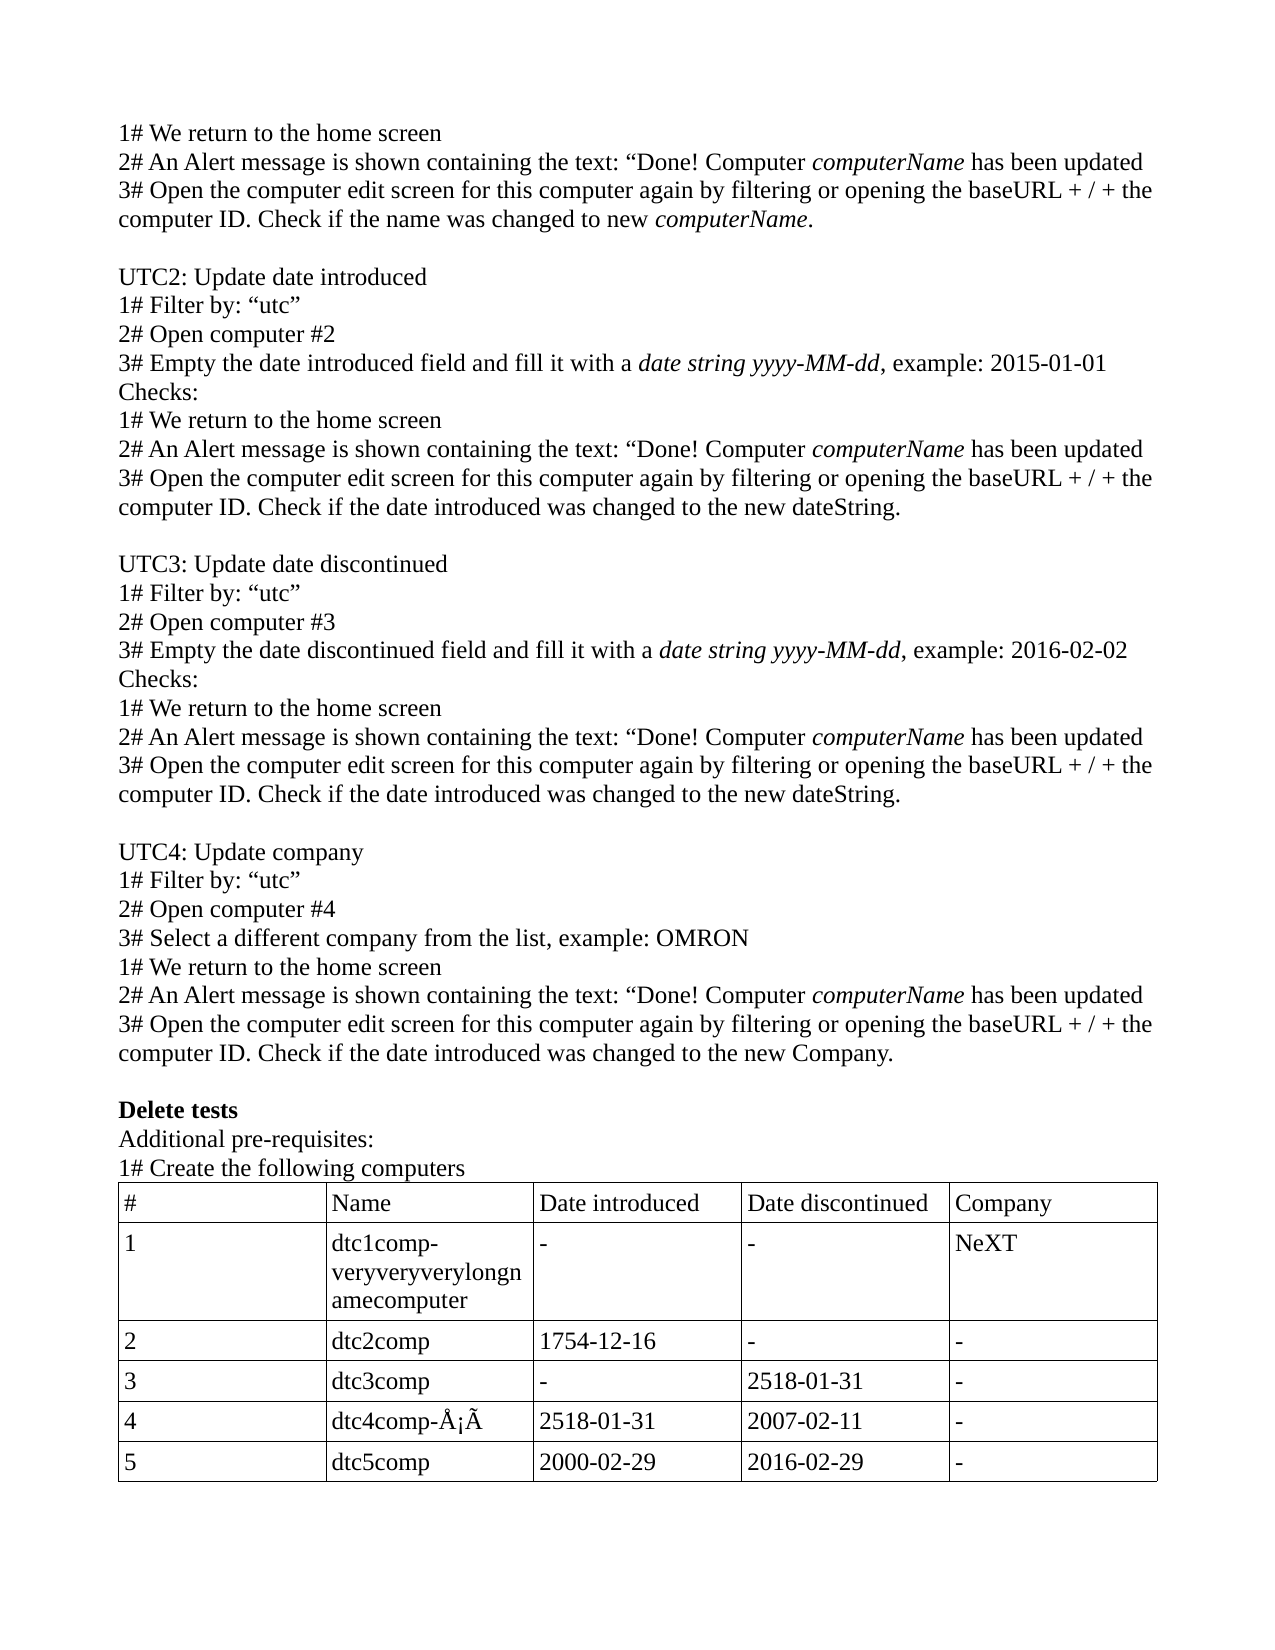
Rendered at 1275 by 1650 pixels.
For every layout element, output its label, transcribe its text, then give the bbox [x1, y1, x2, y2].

table_cell dtc2comp [327, 1321, 533, 1360]
text UTC4: Update company [118, 837, 1157, 866]
table_cell 2 [119, 1321, 326, 1360]
table_cell 1 [119, 1223, 326, 1320]
text 2# Open computer #3 [118, 607, 1157, 636]
text 2# Open computer #2 [118, 319, 1157, 348]
table_header Date discontinued [742, 1183, 949, 1222]
table_cell - [950, 1442, 1157, 1481]
table_cell dtc3comp [327, 1361, 533, 1401]
table_cell 2007-02-11 [742, 1402, 949, 1441]
text 1# Filter by: “utc” [118, 578, 1157, 607]
text 3# Select a different company from the list, example: OMRON [118, 923, 1157, 952]
text 3# Open the computer edit screen for this computer again by filtering or opening the baseURL + / + the computer ID. Check if the name was changed to new computerName. [118, 176, 1157, 233]
table_cell NeXT [950, 1223, 1157, 1320]
table_header # [119, 1183, 326, 1222]
text 1# Filter by: “utc” [118, 291, 1157, 319]
text 2# An Alert message is shown containing the text: “Done! Computer computerName has been updated [118, 147, 1157, 176]
text 1# We return to the home screen [118, 952, 1157, 981]
table_header Company [950, 1183, 1157, 1222]
text 2# Open computer #4 [118, 894, 1157, 923]
table_cell 2016-02-29 [742, 1442, 949, 1481]
text Checks: [118, 664, 1157, 693]
text 1# Create the following computers [118, 1153, 1157, 1182]
text Checks: [118, 377, 1157, 406]
table_cell 2000-02-29 [534, 1442, 741, 1481]
table_cell 5 [119, 1442, 326, 1481]
text 1# Filter by: “utc” [118, 866, 1157, 894]
table_header Date introduced [534, 1183, 741, 1222]
text 3# Open the computer edit screen for this computer again by filtering or opening the baseURL + / + the computer ID. Check if the date introduced was changed to the new dateString. [118, 463, 1157, 521]
text 2# An Alert message is shown containing the text: “Done! Computer computerName has been updated [118, 434, 1157, 463]
table_cell - [534, 1361, 741, 1401]
table_header Name [327, 1183, 533, 1222]
table_cell dtc4comp-Å¡Ã [327, 1402, 533, 1441]
text UTC3: Update date discontinued [118, 549, 1157, 578]
text 1# We return to the home screen [118, 406, 1157, 434]
text Additional pre-requisites: [118, 1124, 1157, 1153]
text 2# An Alert message is shown containing the text: “Done! Computer computerName has been updated [118, 981, 1157, 1009]
text 3# Open the computer edit screen for this computer again by filtering or opening the baseURL + / + the computer ID. Check if the date introduced was changed to the new dateString. [118, 751, 1157, 808]
text 2# An Alert message is shown containing the text: “Done! Computer computerName has been updated [118, 722, 1157, 751]
table_cell 1754-12-16 [534, 1321, 741, 1360]
table_cell - [742, 1321, 949, 1360]
table_cell 4 [119, 1402, 326, 1441]
text 1# We return to the home screen [118, 693, 1157, 722]
table_cell - [534, 1223, 741, 1320]
table_cell - [950, 1321, 1157, 1360]
table_cell - [950, 1361, 1157, 1401]
text 3# Open the computer edit screen for this computer again by filtering or opening the baseURL + / + the computer ID. Check if the date introduced was changed to the new Company. [118, 1009, 1157, 1067]
table_cell dtc5comp [327, 1442, 533, 1481]
table_cell - [950, 1402, 1157, 1441]
text Delete tests [118, 1096, 1157, 1124]
text 3# Empty the date discontinued field and fill it with a date string yyyy-MM-dd, example: 2016-02-02 [118, 636, 1157, 664]
table_cell 2518-01-31 [534, 1402, 741, 1441]
text 1# We return to the home screen [118, 118, 1157, 147]
text 3# Empty the date introduced field and fill it with a date string yyyy-MM-dd, example: 2015-01-01 [118, 348, 1157, 377]
table_cell - [742, 1223, 949, 1320]
table_cell dtc1comp-veryveryverylongnamecomputer [327, 1223, 533, 1320]
table_cell 2518-01-31 [742, 1361, 949, 1401]
table_cell 3 [119, 1361, 326, 1401]
text UTC2: Update date introduced [118, 262, 1157, 291]
